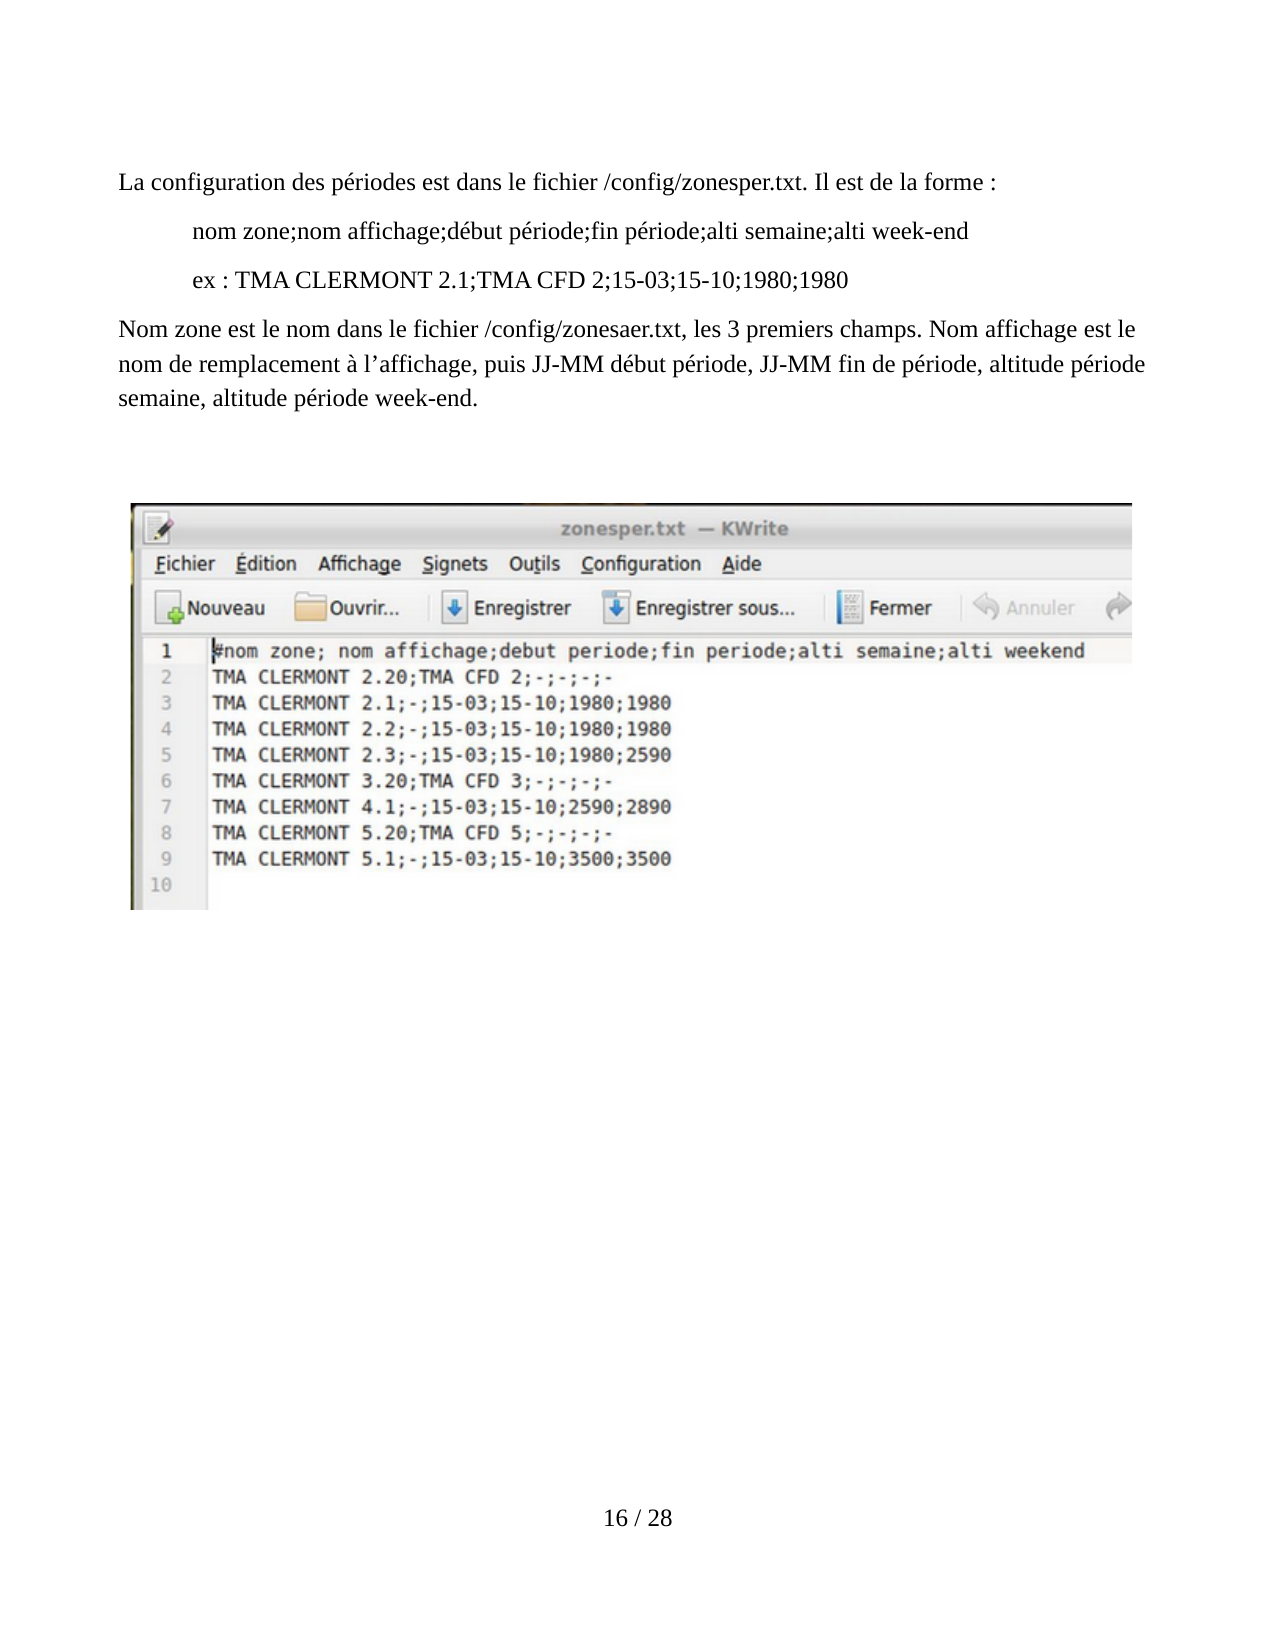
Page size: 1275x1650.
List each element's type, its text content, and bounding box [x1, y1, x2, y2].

text La configuration des périodes est dans le fichier /config/zonesper.txt. Il est de la forme : [118, 167, 1157, 196]
text ex : TMA CLERMONT 2.1;TMA CFD 2;15-03;15-10;1980;1980 [118, 265, 1157, 294]
text nom zone;nom affichage;début période;fin période;alti semaine;alti week-end [118, 216, 1157, 245]
picture [130, 503, 1133, 910]
text Nom zone est le nom dans le fichier /config/zonesaer.txt, les 3 premiers champs. Nom affichage est le nom de remplacement à l’affichage, puis JJ-MM début période, JJ-MM fin de période, altitude période semaine, altitude période week-end. [118, 314, 1157, 412]
